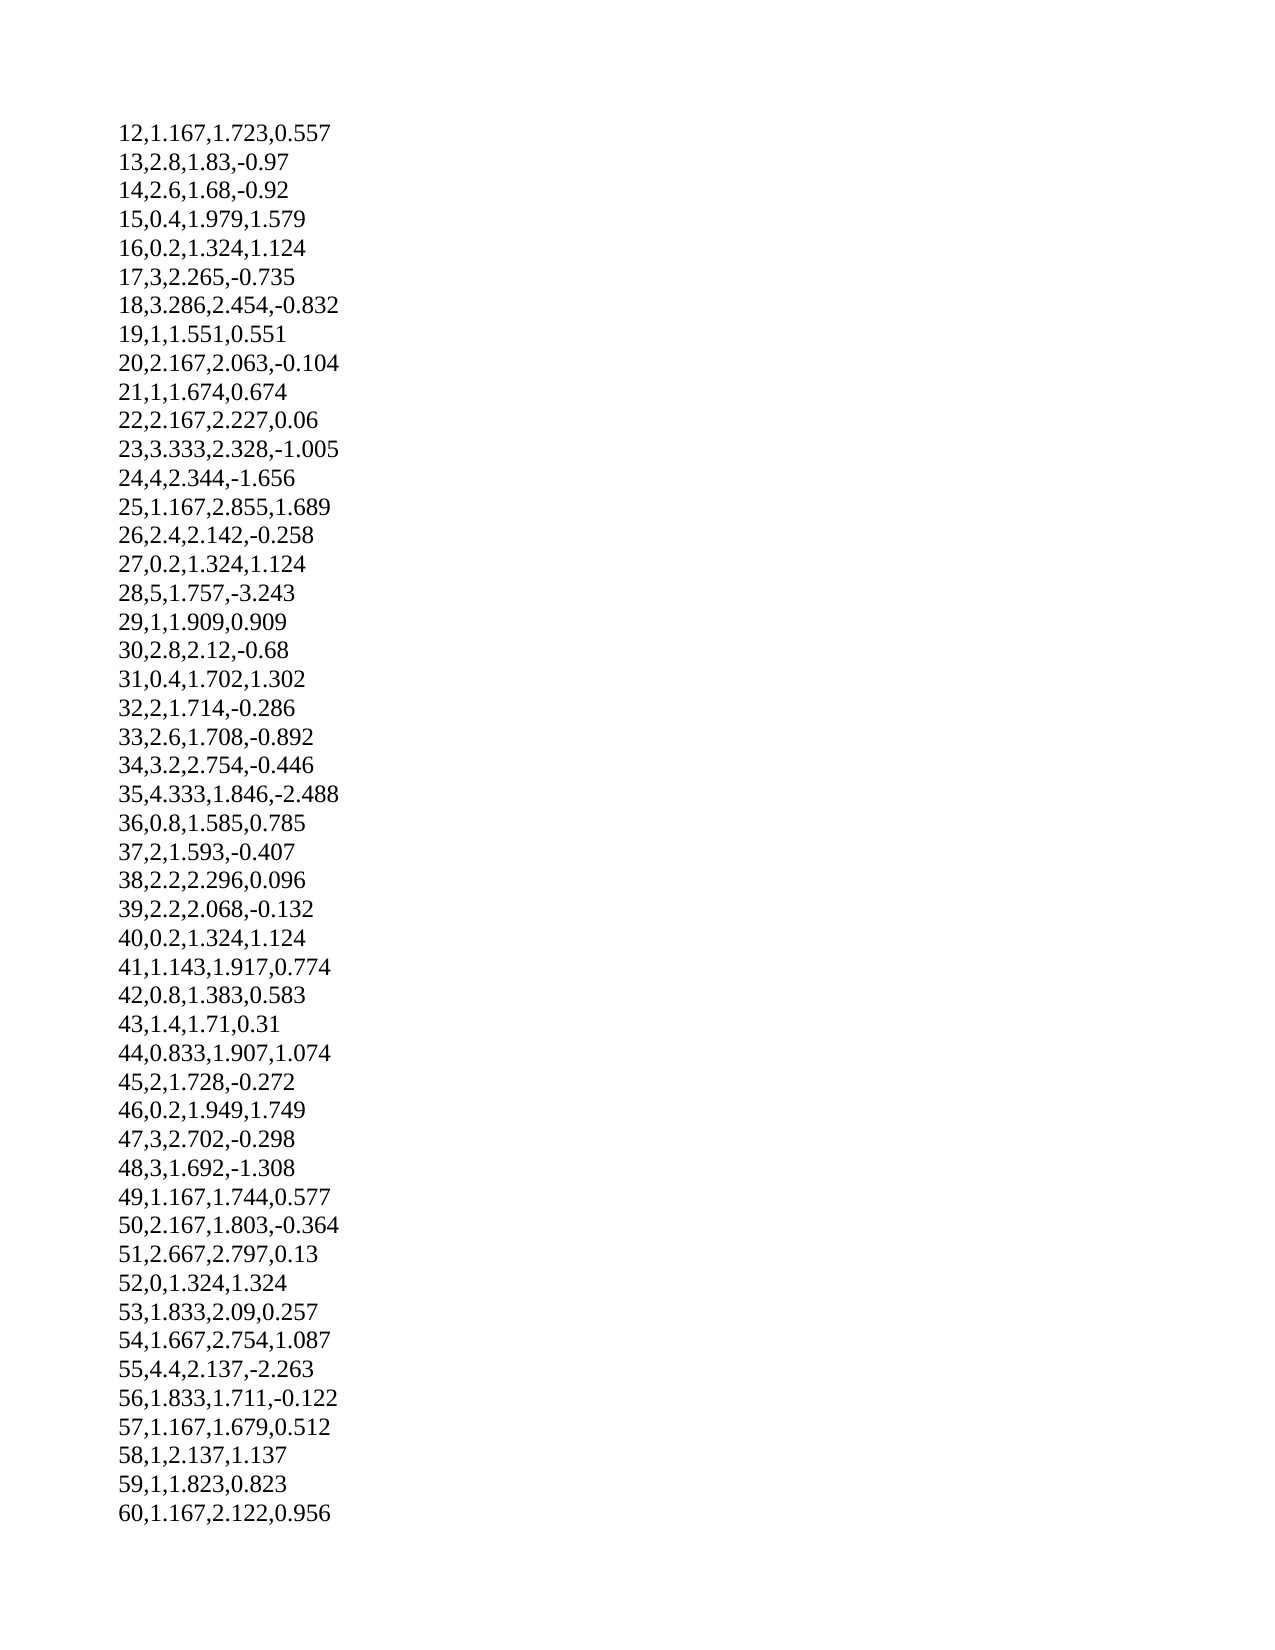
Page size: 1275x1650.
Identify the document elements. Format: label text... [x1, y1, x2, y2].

text 43,1.4,1.71,0.31 [118, 1009, 1157, 1038]
text 53,1.833,2.09,0.257 [118, 1297, 1157, 1326]
text 16,0.2,1.324,1.124 [118, 233, 1157, 262]
text 49,1.167,1.744,0.577 [118, 1182, 1157, 1211]
text 29,1,1.909,0.909 [118, 607, 1157, 636]
text 48,3,1.692,-1.308 [118, 1153, 1157, 1182]
text 46,0.2,1.949,1.749 [118, 1096, 1157, 1124]
text 24,4,2.344,-1.656 [118, 463, 1157, 492]
text 37,2,1.593,-0.407 [118, 837, 1157, 866]
text 36,0.8,1.585,0.785 [118, 808, 1157, 837]
text 59,1,1.823,0.823 [118, 1469, 1157, 1498]
text 26,2.4,2.142,-0.258 [118, 521, 1157, 549]
text 52,0,1.324,1.324 [118, 1268, 1157, 1297]
text 19,1,1.551,0.551 [118, 319, 1157, 348]
text 55,4.4,2.137,-2.263 [118, 1354, 1157, 1383]
text 25,1.167,2.855,1.689 [118, 492, 1157, 521]
text 21,1,1.674,0.674 [118, 377, 1157, 406]
text 32,2,1.714,-0.286 [118, 693, 1157, 722]
text 30,2.8,2.12,-0.68 [118, 636, 1157, 664]
text 18,3.286,2.454,-0.832 [118, 291, 1157, 319]
text 44,0.833,1.907,1.074 [118, 1038, 1157, 1067]
text 28,5,1.757,-3.243 [118, 578, 1157, 607]
text 42,0.8,1.383,0.583 [118, 981, 1157, 1009]
text 31,0.4,1.702,1.302 [118, 664, 1157, 693]
text 50,2.167,1.803,-0.364 [118, 1211, 1157, 1239]
text 51,2.667,2.797,0.13 [118, 1239, 1157, 1268]
text 13,2.8,1.83,-0.97 [118, 147, 1157, 176]
text 58,1,2.137,1.137 [118, 1441, 1157, 1469]
text 56,1.833,1.711,-0.122 [118, 1383, 1157, 1412]
text 27,0.2,1.324,1.124 [118, 549, 1157, 578]
text 33,2.6,1.708,-0.892 [118, 722, 1157, 751]
text 39,2.2,2.068,-0.132 [118, 894, 1157, 923]
text 47,3,2.702,-0.298 [118, 1124, 1157, 1153]
text 15,0.4,1.979,1.579 [118, 204, 1157, 233]
text 20,2.167,2.063,-0.104 [118, 348, 1157, 377]
text 17,3,2.265,-0.735 [118, 262, 1157, 291]
text 22,2.167,2.227,0.06 [118, 406, 1157, 434]
text 41,1.143,1.917,0.774 [118, 952, 1157, 981]
text 23,3.333,2.328,-1.005 [118, 434, 1157, 463]
text 60,1.167,2.122,0.956 [118, 1498, 1157, 1527]
text 38,2.2,2.296,0.096 [118, 866, 1157, 894]
text 45,2,1.728,-0.272 [118, 1067, 1157, 1096]
text 54,1.667,2.754,1.087 [118, 1326, 1157, 1354]
text 34,3.2,2.754,-0.446 [118, 751, 1157, 779]
text 57,1.167,1.679,0.512 [118, 1412, 1157, 1441]
text 12,1.167,1.723,0.557 [118, 118, 1157, 147]
text 35,4.333,1.846,-2.488 [118, 779, 1157, 808]
text 14,2.6,1.68,-0.92 [118, 176, 1157, 204]
text 40,0.2,1.324,1.124 [118, 923, 1157, 952]
